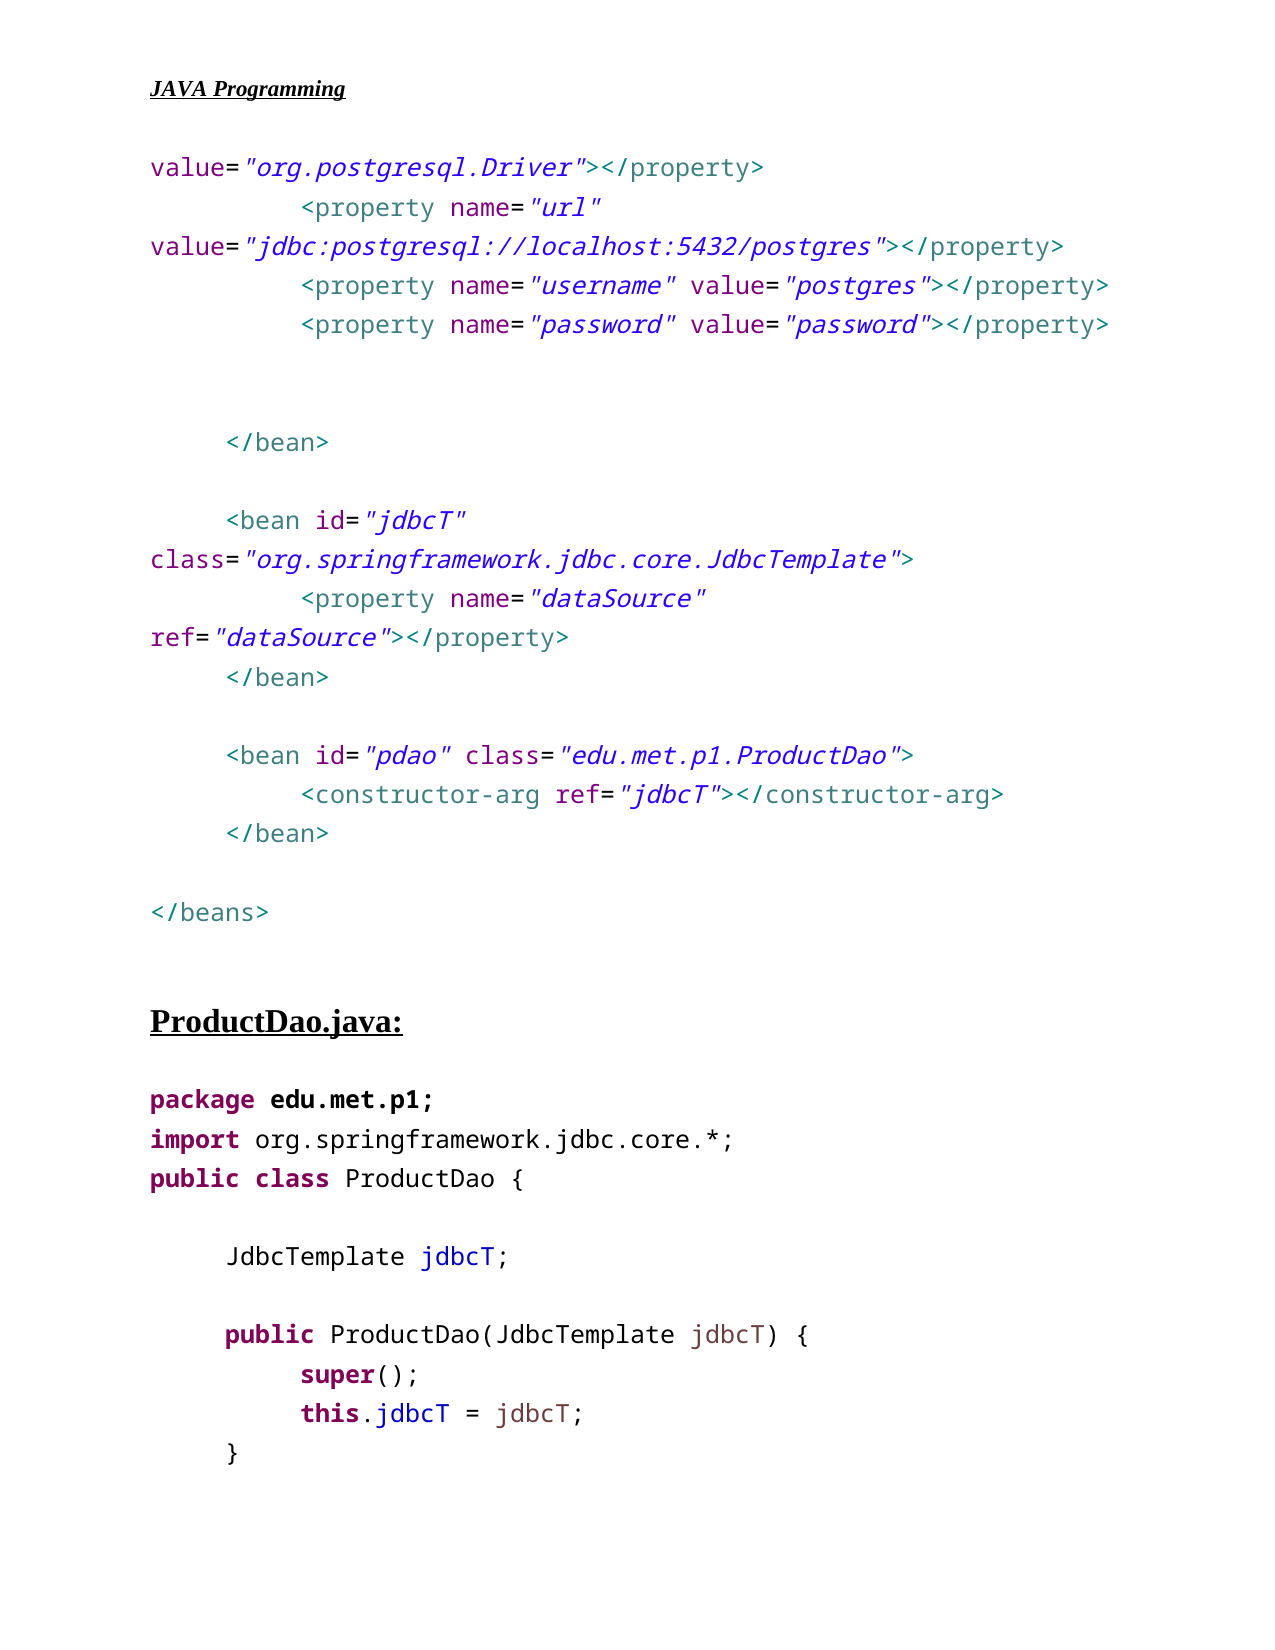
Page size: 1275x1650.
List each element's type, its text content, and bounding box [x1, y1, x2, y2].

text </beans> [150, 894, 1125, 928]
text public ProductDao(JdbcTemplate jdbcT) { [150, 1317, 1125, 1351]
text public class ProductDao { [150, 1160, 1125, 1194]
text </bean> [150, 424, 1125, 458]
text <property name="dataSource" ref="dataSource"></property> [150, 581, 1125, 654]
text } [150, 1434, 1125, 1469]
text <bean id="jdbcT" class="org.springframework.jdbc.core.JdbcTemplate"> [150, 502, 1125, 576]
text <property name="username" value="postgres"></property> [150, 267, 1125, 302]
text JdbcTemplate jdbcT; [150, 1239, 1125, 1273]
text super(); [150, 1356, 1125, 1390]
text <property name="url" value="jdbc:postgresql://localhost:5432/postgres"></property> [150, 189, 1125, 262]
text </bean> [150, 659, 1125, 693]
text package edu.met.p1; [150, 1082, 1125, 1116]
text <bean id="pdao" class="edu.met.p1.ProductDao"> [150, 737, 1125, 772]
text <constructor-arg ref="jdbcT"></constructor-arg> [150, 777, 1125, 811]
text value="org.postgresql.Driver"></property> [150, 150, 1125, 184]
text import org.springframework.jdbc.core.*; [150, 1121, 1125, 1155]
subtitle ProductDao.java: [150, 1001, 1125, 1039]
text this.jdbcT = jdbcT; [150, 1395, 1125, 1429]
text </bean> [150, 816, 1125, 850]
text <property name="password" value="password"></property> [150, 307, 1125, 341]
